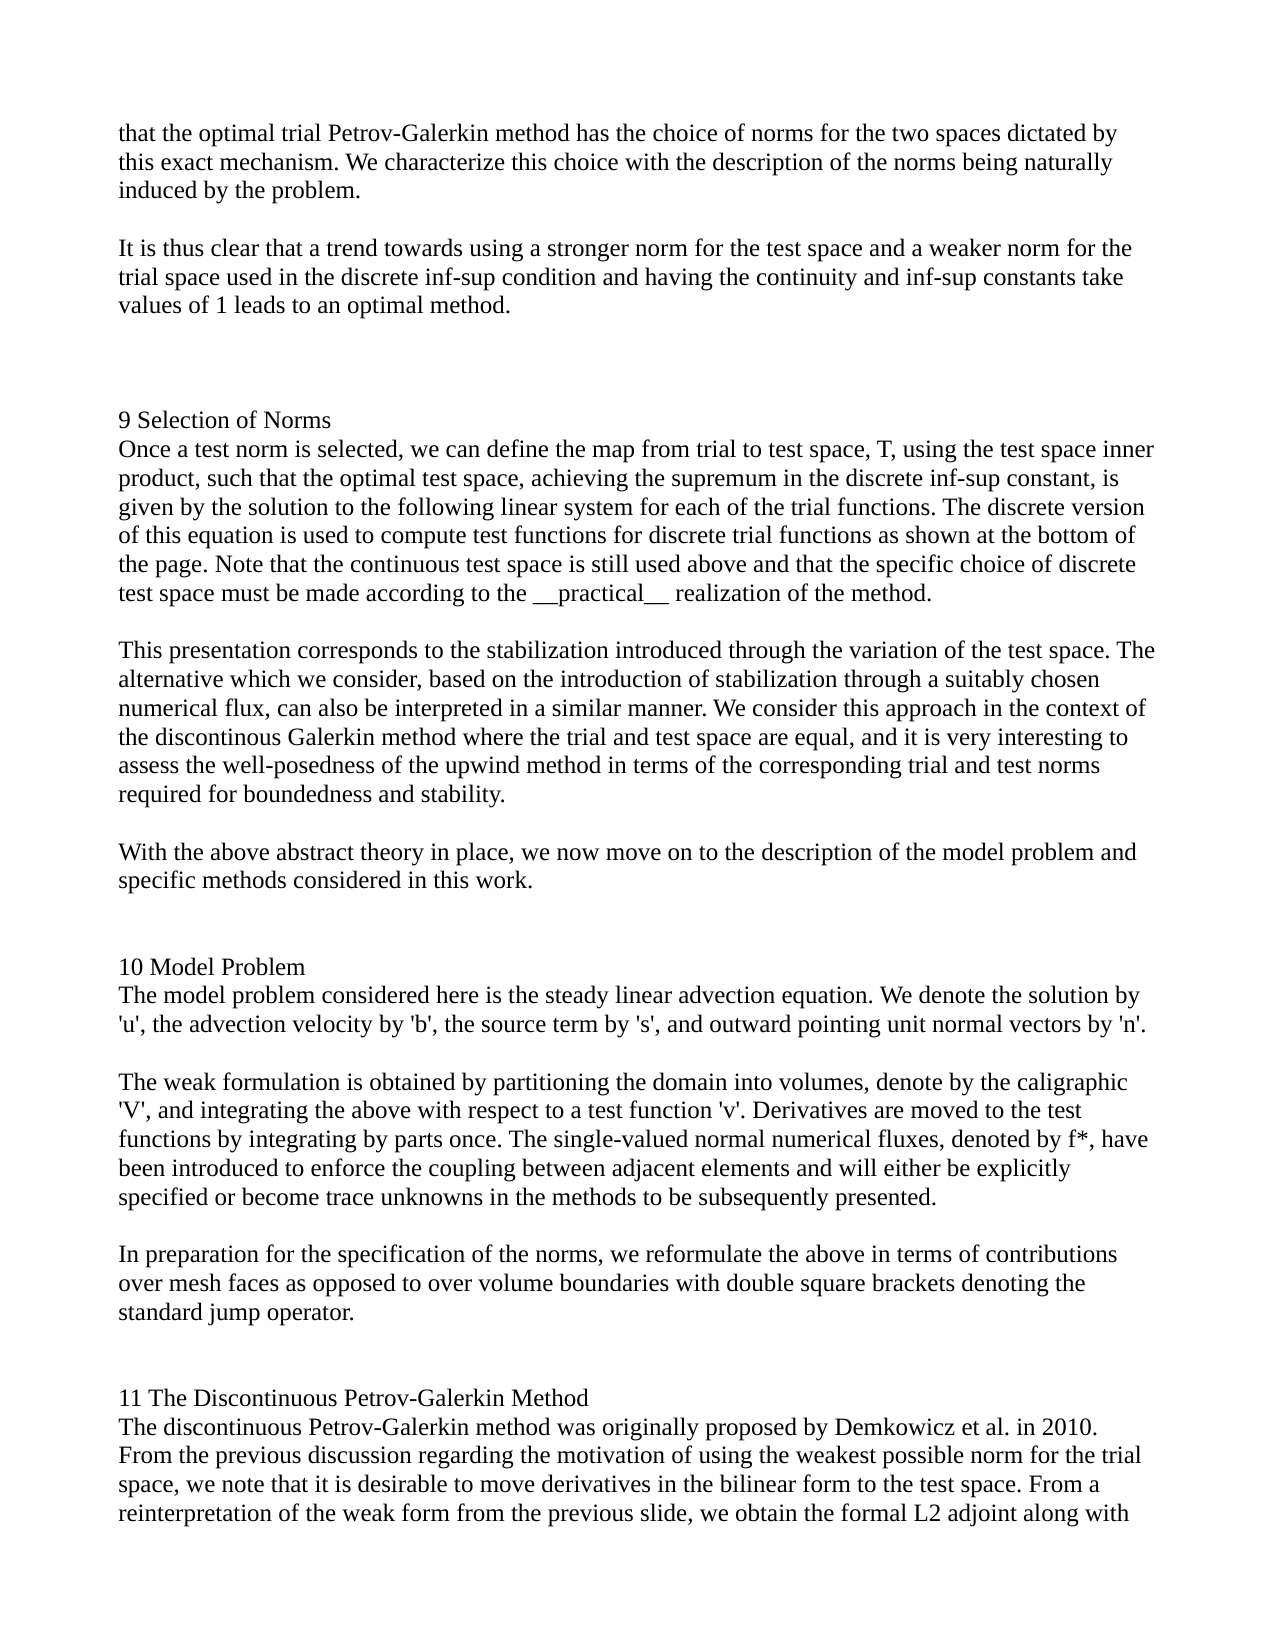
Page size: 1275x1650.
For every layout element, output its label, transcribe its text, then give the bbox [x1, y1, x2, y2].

text The weak formulation is obtained by partitioning the domain into volumes, denote by the caligraphic 'V', and integrating the above with respect to a test function 'v'. Derivatives are moved to the test functions by integrating by parts once. The single-valued normal numerical fluxes, denoted by f*, have been introduced to enforce the coupling between adjacent elements and will either be explicitly specified or become trace unknowns in the methods to be subsequently presented. [118, 1067, 1157, 1211]
text The model problem considered here is the steady linear advection equation. We denote the solution by 'u', the advection velocity by 'b', the source term by 's', and outward pointing unit normal vectors by 'n'. [118, 981, 1157, 1038]
text This presentation corresponds to the stabilization introduced through the variation of the test space. The alternative which we consider, based on the introduction of stabilization through a suitably chosen numerical flux, can also be interpreted in a similar manner. We consider this approach in the context of the discontinous Galerkin method where the trial and test space are equal, and it is very interesting to assess the well-posedness of the upwind method in terms of the corresponding trial and test norms required for boundedness and stability. [118, 636, 1157, 808]
text In preparation for the specification of the norms, we reformulate the above in terms of contributions over mesh faces as opposed to over volume boundaries with double square brackets denoting the standard jump operator. [118, 1239, 1157, 1326]
text The discontinuous Petrov-Galerkin method was originally proposed by Demkowicz et al. in 2010. From the previous discussion regarding the motivation of using the weakest possible norm for the trial space, we note that it is desirable to move derivatives in the bilinear form to the test space. From a reinterpretation of the weak form from the previous slide, we obtain the formal L2 adjoint along with [118, 1412, 1157, 1527]
text It is thus clear that a trend towards using a stronger norm for the test space and a weaker norm for the trial space used in the discrete inf-sup condition and having the continuity and inf-sup constants take values of 1 leads to an optimal method. [118, 233, 1157, 319]
text 11 The Discontinuous Petrov-Galerkin Method [118, 1383, 1157, 1412]
text 10 Model Problem [118, 952, 1157, 981]
text 9 Selection of Norms [118, 406, 1157, 434]
text that the optimal trial Petrov-Galerkin method has the choice of norms for the two spaces dictated by this exact mechanism. We characterize this choice with the description of the norms being naturally induced by the problem. [118, 118, 1157, 204]
text Once a test norm is selected, we can define the map from trial to test space, T, using the test space inner product, such that the optimal test space, achieving the supremum in the discrete inf-sup constant, is given by the solution to the following linear system for each of the trial functions. The discrete version of this equation is used to compute test functions for discrete trial functions as shown at the bottom of the page. Note that the continuous test space is still used above and that the specific choice of discrete test space must be made according to the __practical__ realization of the method. [118, 434, 1157, 607]
text With the above abstract theory in place, we now move on to the description of the model problem and specific methods considered in this work. [118, 837, 1157, 894]
